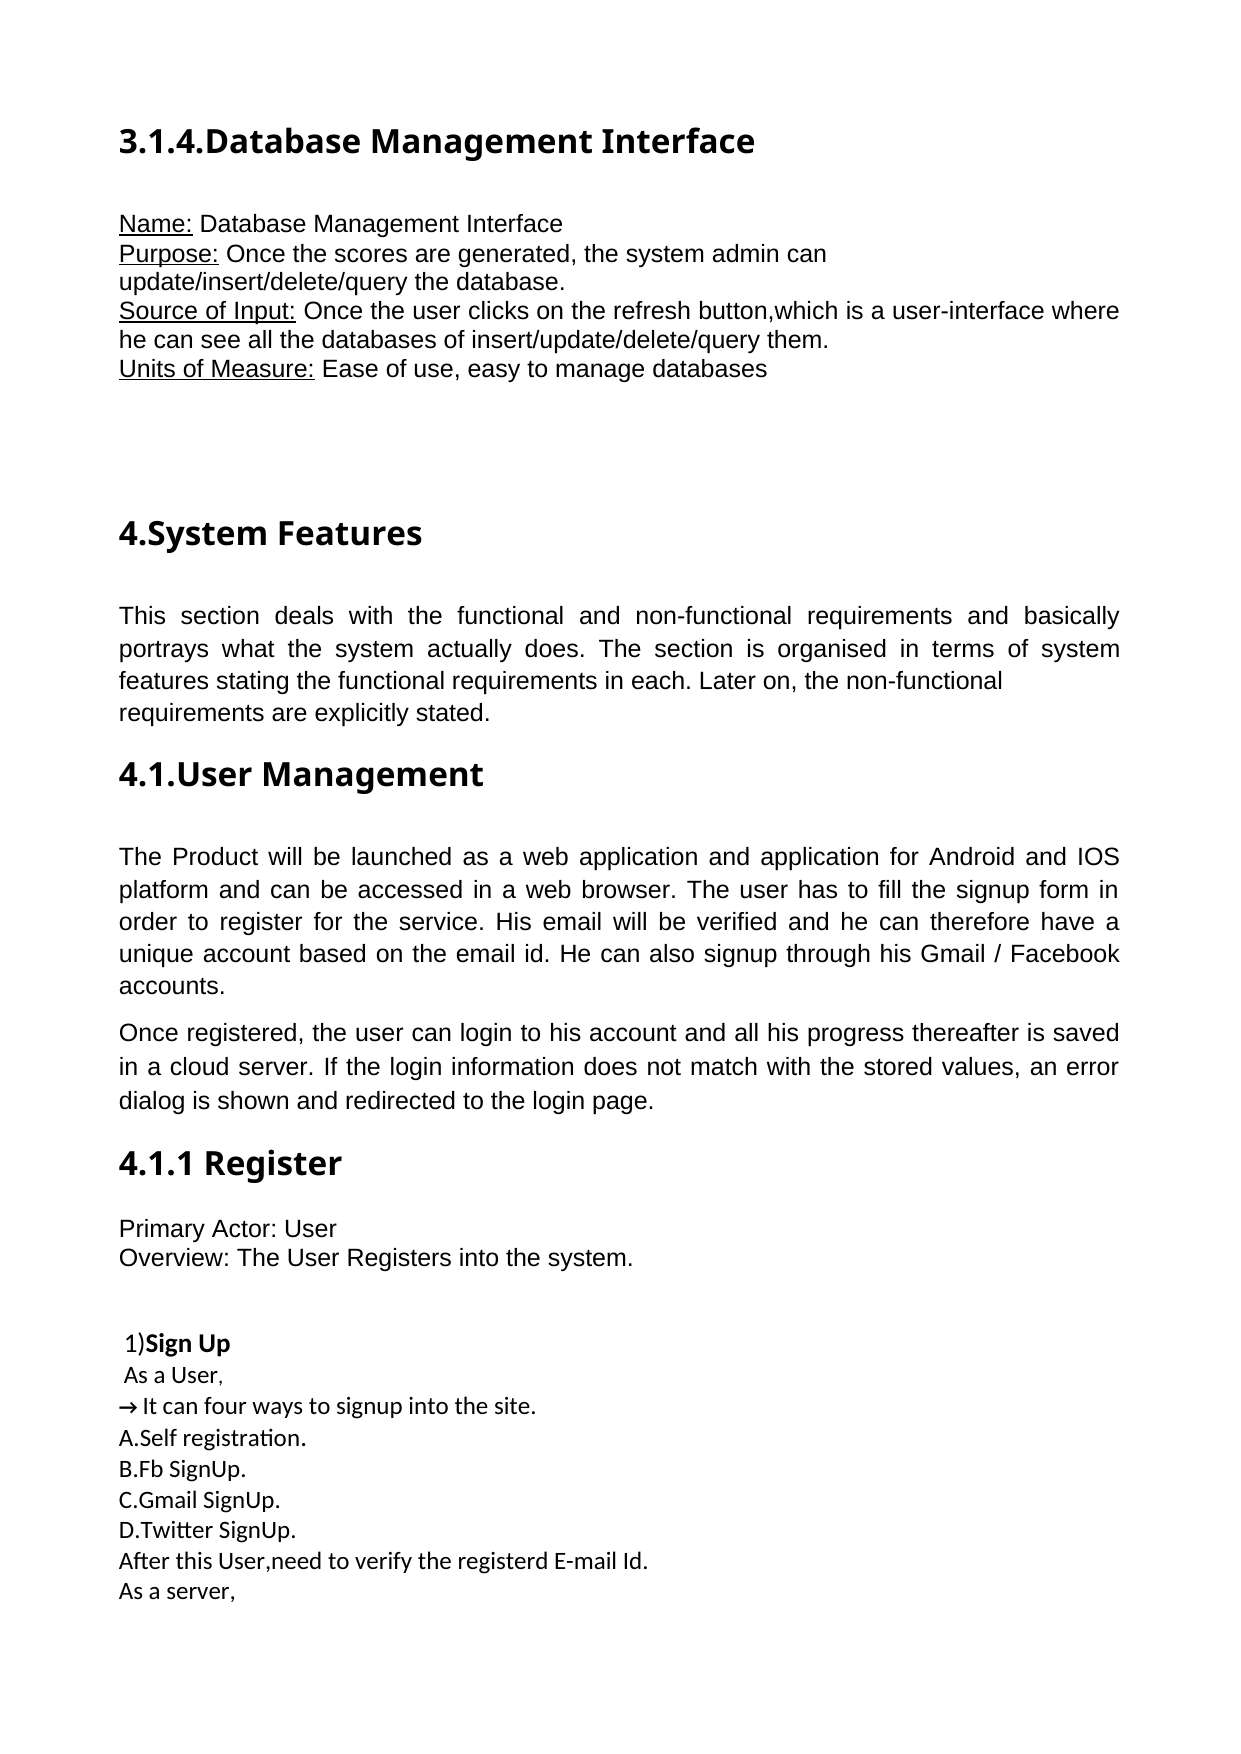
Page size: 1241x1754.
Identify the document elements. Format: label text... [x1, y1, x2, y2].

text Purpose: Once the scores are generated, the system admin can update/insert/delete/query the database. [119, 239, 1121, 296]
text 4.System Features [119, 510, 1121, 555]
text Source of Input: Once the user clicks on the refresh button,which is a user-interface where he can see all the databases of insert/update/delete/query them. [119, 296, 1121, 354]
text 3.1.4.Database Management Interface [119, 118, 1121, 163]
text As a User, [119, 1359, 1121, 1390]
text A.Self registration. [119, 1420, 1121, 1453]
text Once registered, the user can login to his account and all his progress thereafter is saved in a cloud server. If the login information does not match with the stored values, an error dialog is shown and redirected to the login page. [119, 1018, 1121, 1115]
text 4.1.1 Register [119, 1139, 1121, 1185]
text Primary Actor: User [119, 1214, 1121, 1242]
text As a server, [119, 1575, 1121, 1606]
text D.Twitter SignUp. [119, 1514, 1121, 1545]
text 4.1.User Management [119, 751, 1121, 796]
text → It can four ways to signup into the site. [119, 1390, 1121, 1420]
text requirements are explicitly stated. [119, 698, 1121, 727]
text After this User,need to verify the registerd E-mail Id. [119, 1545, 1121, 1575]
text C.Gmail SignUp. [119, 1484, 1121, 1514]
text This section deals with the functional and non-functional requirements and basically portrays what the system actually does. The section is organised in terms of system features stating the functional requirements in each. Later on, the non-functional [119, 601, 1121, 694]
text Name: Database Management Interface [119, 209, 1121, 238]
text Overview: The User Registers into the system. [119, 1243, 1121, 1272]
text B.Fb SignUp. [119, 1453, 1121, 1484]
text The Product will be launched as a web application and application for Android and IOS platform and can be accessed in a web browser. The user has to fill the signup form in order to register for the service. His email will be verified and he can therefore have a unique account based on the email id. He can also signup through his Gmail / Facebook accounts. [119, 842, 1121, 1000]
text 1)Sign Up [119, 1326, 1121, 1359]
text Units of Measure: Ease of use, easy to manage databases [119, 354, 1121, 383]
